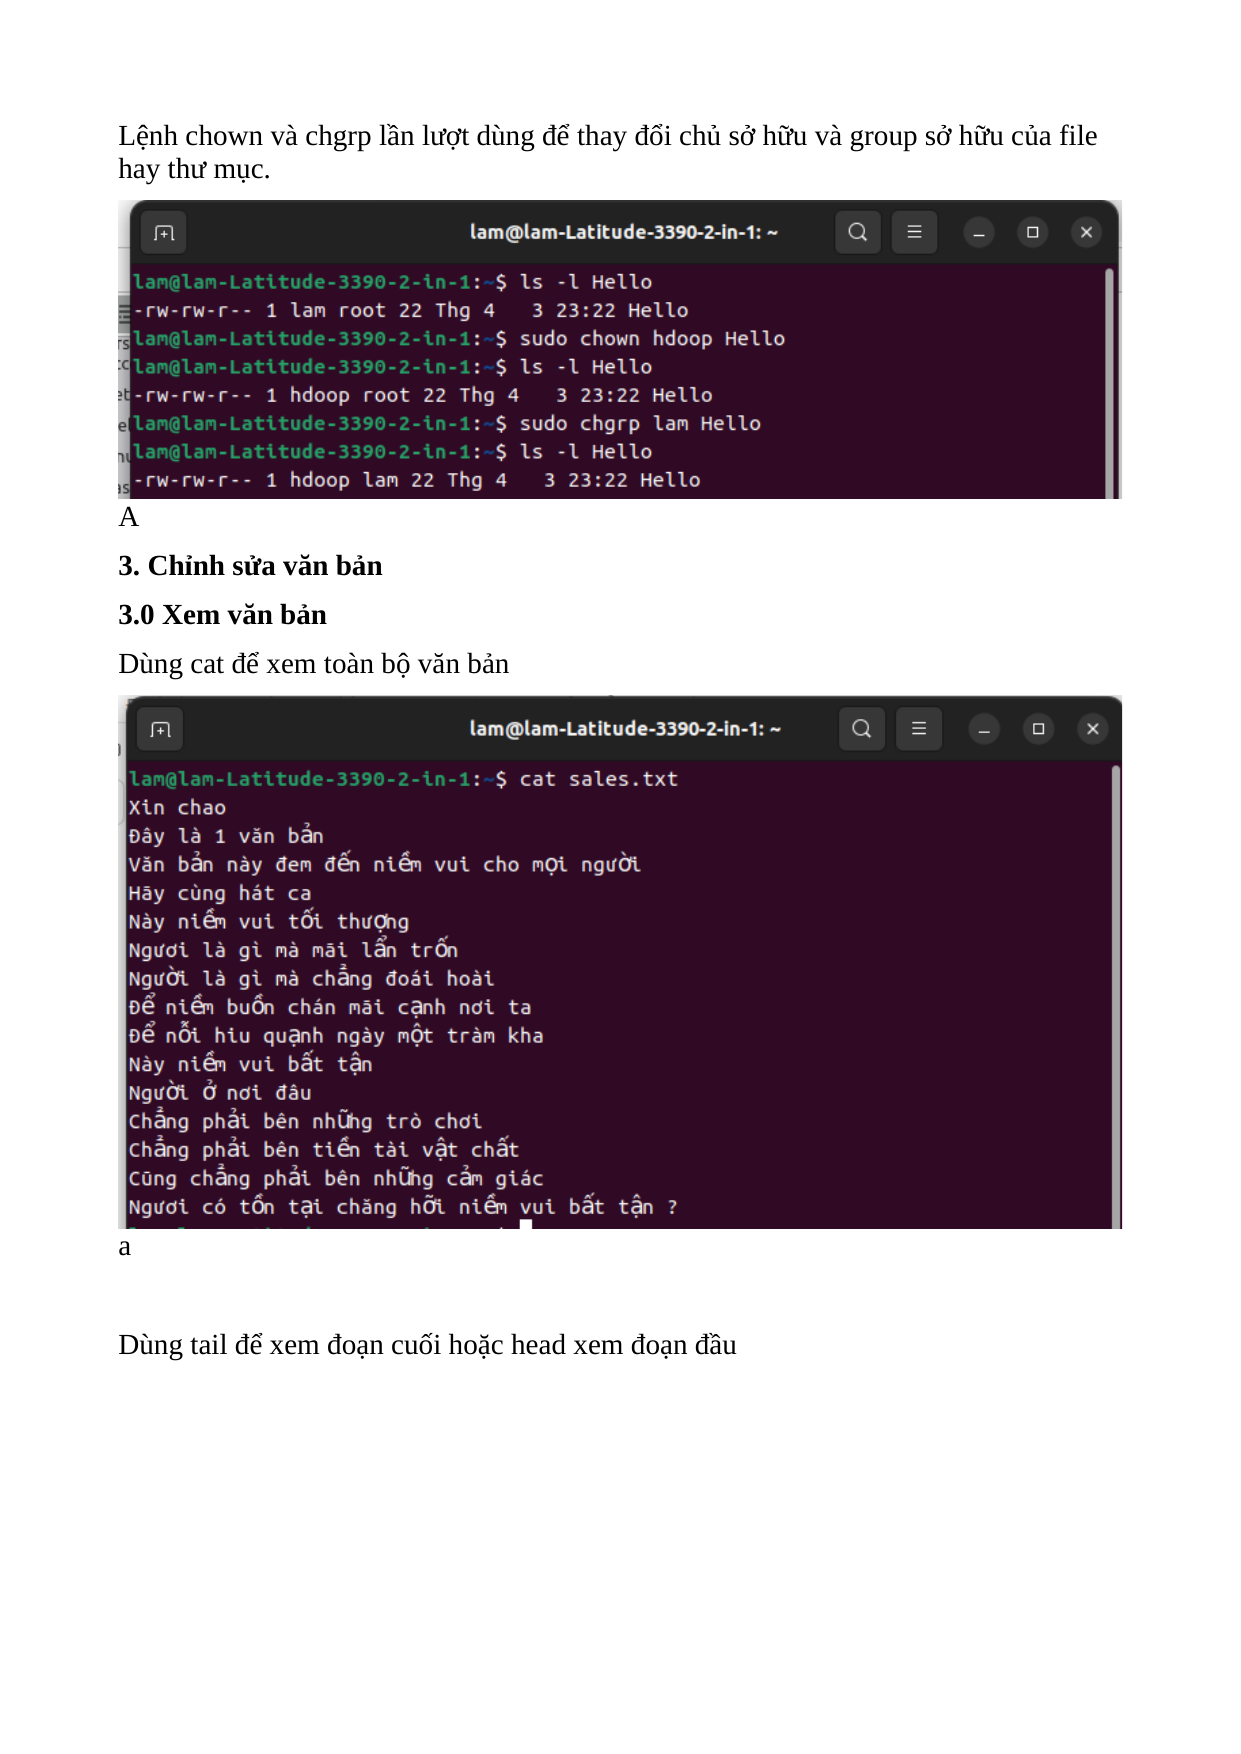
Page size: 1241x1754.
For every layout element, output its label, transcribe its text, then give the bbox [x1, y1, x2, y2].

picture [118, 200, 1123, 499]
text a [118, 1229, 1122, 1262]
text Lệnh chown và chgrp lần lượt dùng để thay đổi chủ sở hữu và group sở hữu của file hay thư mục. [118, 118, 1122, 185]
text A [118, 499, 1122, 532]
text Dùng tail để xem đoạn cuối hoặc head xem đoạn đầu [118, 1327, 1122, 1360]
picture [118, 695, 1123, 1229]
text 3. Chỉnh sửa văn bản [118, 548, 1122, 581]
text 3.0 Xem văn bản [118, 597, 1122, 631]
text Dùng cat để xem toàn bộ văn bản [118, 646, 1122, 680]
